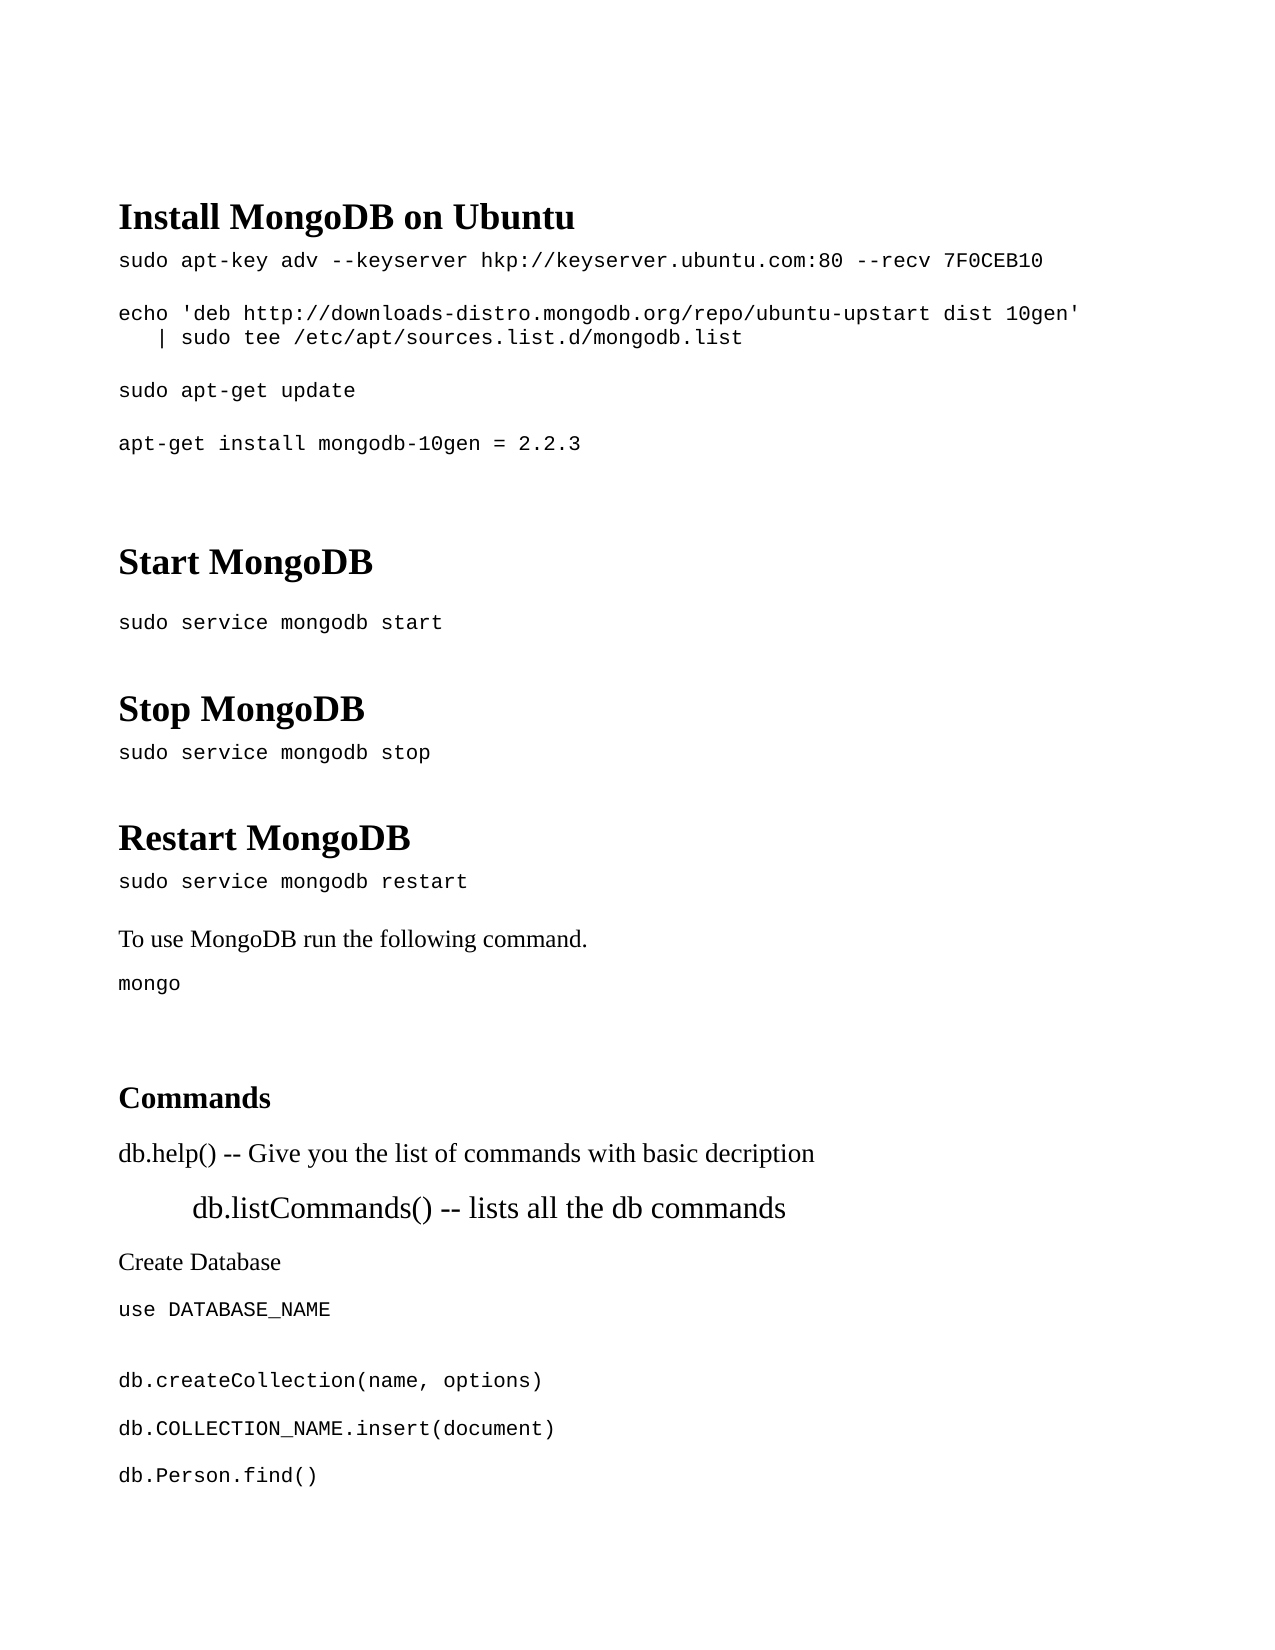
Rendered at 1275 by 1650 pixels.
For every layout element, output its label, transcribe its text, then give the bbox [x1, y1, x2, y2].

text sudo apt-get update [118, 380, 1157, 404]
subtitle Stop MongoDB [118, 686, 1157, 729]
text sudo service mongodb start [118, 612, 1157, 636]
text Create Database [118, 1247, 1157, 1276]
text mongo [118, 973, 1157, 997]
text To use MongoDB run the following command. [118, 924, 1157, 953]
text Commands [118, 1080, 1157, 1116]
text echo 'deb http://downloads-distro.mongodb.org/repo/ubuntu-upstart dist 10gen' [118, 303, 1157, 327]
text db.Person.find() [118, 1465, 1157, 1488]
text db.COLLECTION_NAME.insert(document) [118, 1418, 1157, 1441]
subtitle Start MongoDB [118, 539, 1157, 583]
text sudo service mongodb restart [118, 871, 1157, 895]
text apt-get install mongodb-10gen = 2.2.3 [118, 433, 1157, 457]
text db.help() -- Give you the list of commands with basic decription [118, 1137, 1157, 1168]
text sudo service mongodb stop [118, 742, 1157, 765]
text db.listCommands() -- lists all the db commands [118, 1189, 1157, 1225]
subtitle Restart MongoDB [118, 816, 1157, 859]
subtitle Install MongoDB on Ubuntu [118, 194, 1157, 238]
text db.createCollection(name, options) [118, 1370, 1157, 1394]
text sudo apt-key adv --keyserver hkp://keyserver.ubuntu.com:80 --recv 7F0CEB10 [118, 250, 1157, 274]
text | sudo tee /etc/apt/sources.list.d/mongodb.list [118, 327, 1157, 351]
text use DATABASE_NAME [118, 1299, 1157, 1323]
